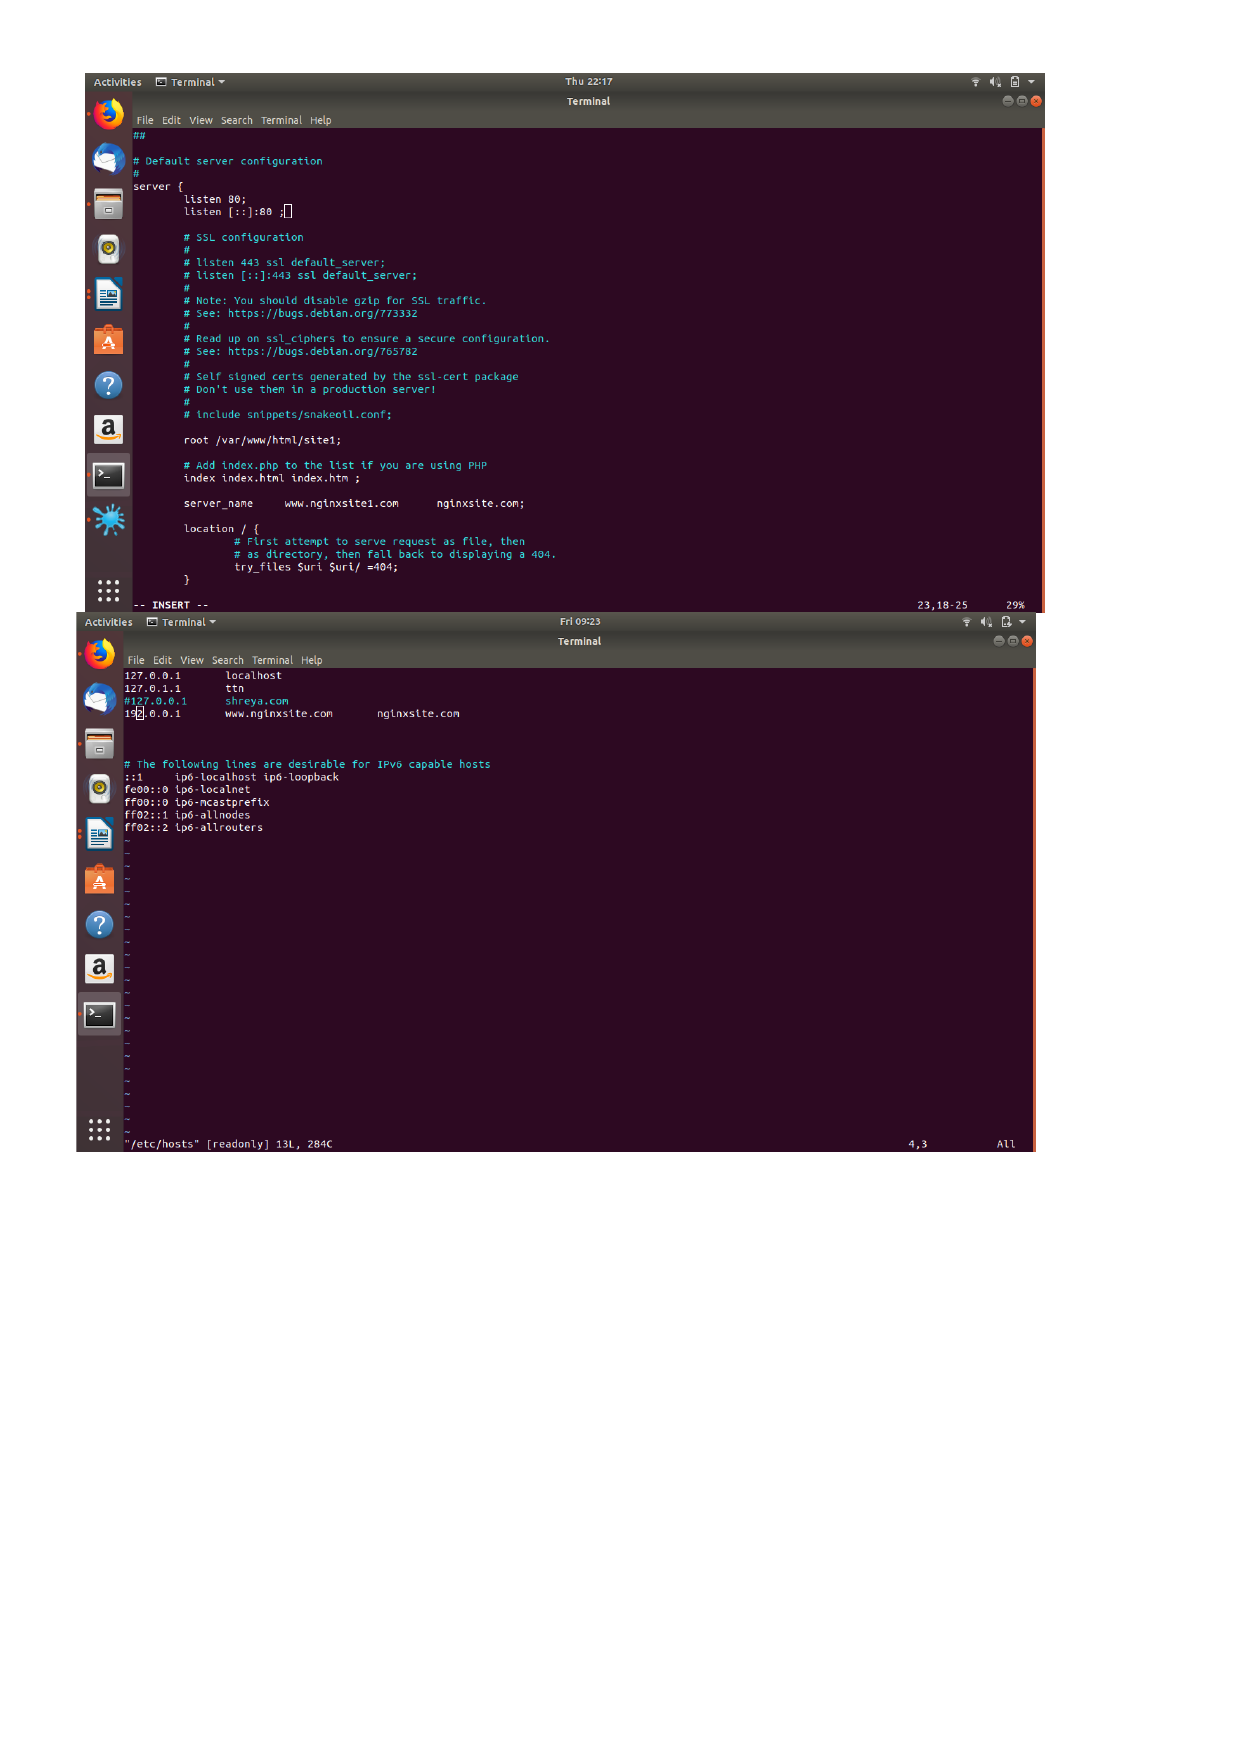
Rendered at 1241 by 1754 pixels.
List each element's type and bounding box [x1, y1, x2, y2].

picture [76, 73, 1045, 1152]
